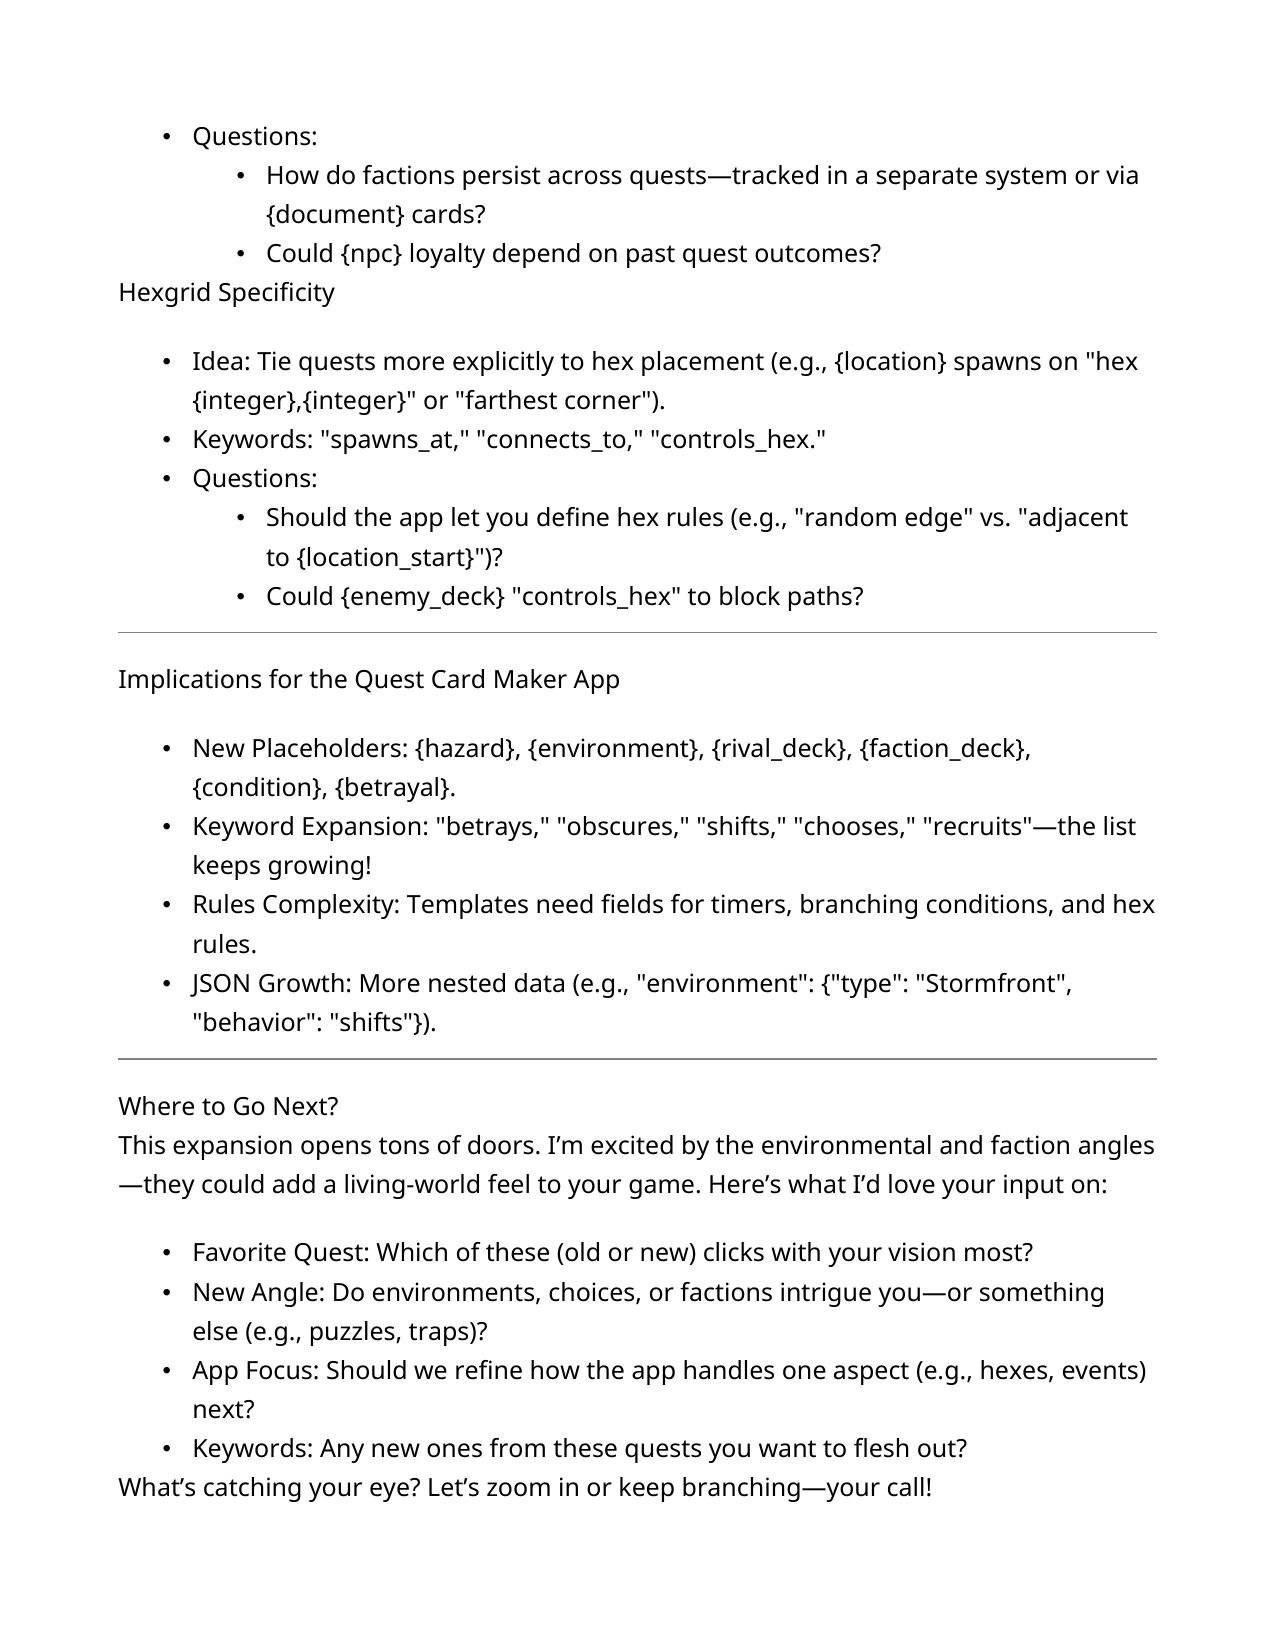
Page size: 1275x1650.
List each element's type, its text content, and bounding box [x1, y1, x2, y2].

text This expansion opens tons of doors. I’m excited by the environmental and faction angles—they could add a living-world feel to your game. Here’s what I’d love your input on: [118, 1127, 1157, 1201]
list Keywords: Any new ones from these quests you want to flesh out? [162, 1431, 1157, 1465]
list Favorite Quest: Which of these (old or new) clicks with your vision most? [162, 1235, 1157, 1269]
list Should the app let you define hex rules (e.g., "random edge" vs. "adjacent to {location_start}")? [236, 500, 1157, 573]
list App Focus: Should we refine how the app handles one aspect (e.g., hexes, events) next? [162, 1353, 1157, 1426]
list Questions: [162, 118, 1157, 152]
list Idea: Tie quests more explicitly to hex placement (e.g., {location} spawns on "hex {integer},{integer}" or "farthest corner"). [162, 343, 1157, 417]
list Keyword Expansion: "betrays," "obscures," "shifts," "chooses," "recruits"—the list keeps growing! [162, 809, 1157, 882]
list Keywords: "spawns_at," "connects_to," "controls_hex." [162, 422, 1157, 456]
text Implications for the Quest Card Maker App [118, 662, 1157, 696]
list New Placeholders: {hazard}, {environment}, {rival_deck}, {faction_deck}, {condition}, {betrayal}. [162, 731, 1157, 804]
list How do factions persist across quests—tracked in a separate system or via {document} cards? [236, 157, 1157, 231]
list Rules Complexity: Templates need fields for timers, branching conditions, and hex rules. [162, 887, 1157, 960]
list Could {npc} loyalty depend on past quest outcomes? [236, 236, 1157, 270]
text Hexgrid Specificity [118, 275, 1157, 309]
list Questions: [162, 461, 1157, 495]
list JSON Growth: More nested data (e.g., "environment": {"type": "Stormfront", "behavior": "shifts"}). [162, 966, 1157, 1039]
text What’s catching your eye? Let’s zoom in or keep branching—your call! [118, 1470, 1157, 1504]
text Where to Go Next? [118, 1088, 1157, 1122]
list New Angle: Do environments, choices, or factions intrigue you—or something else (e.g., puzzles, traps)? [162, 1274, 1157, 1347]
list Could {enemy_deck} "controls_hex" to block paths? [236, 578, 1157, 612]
